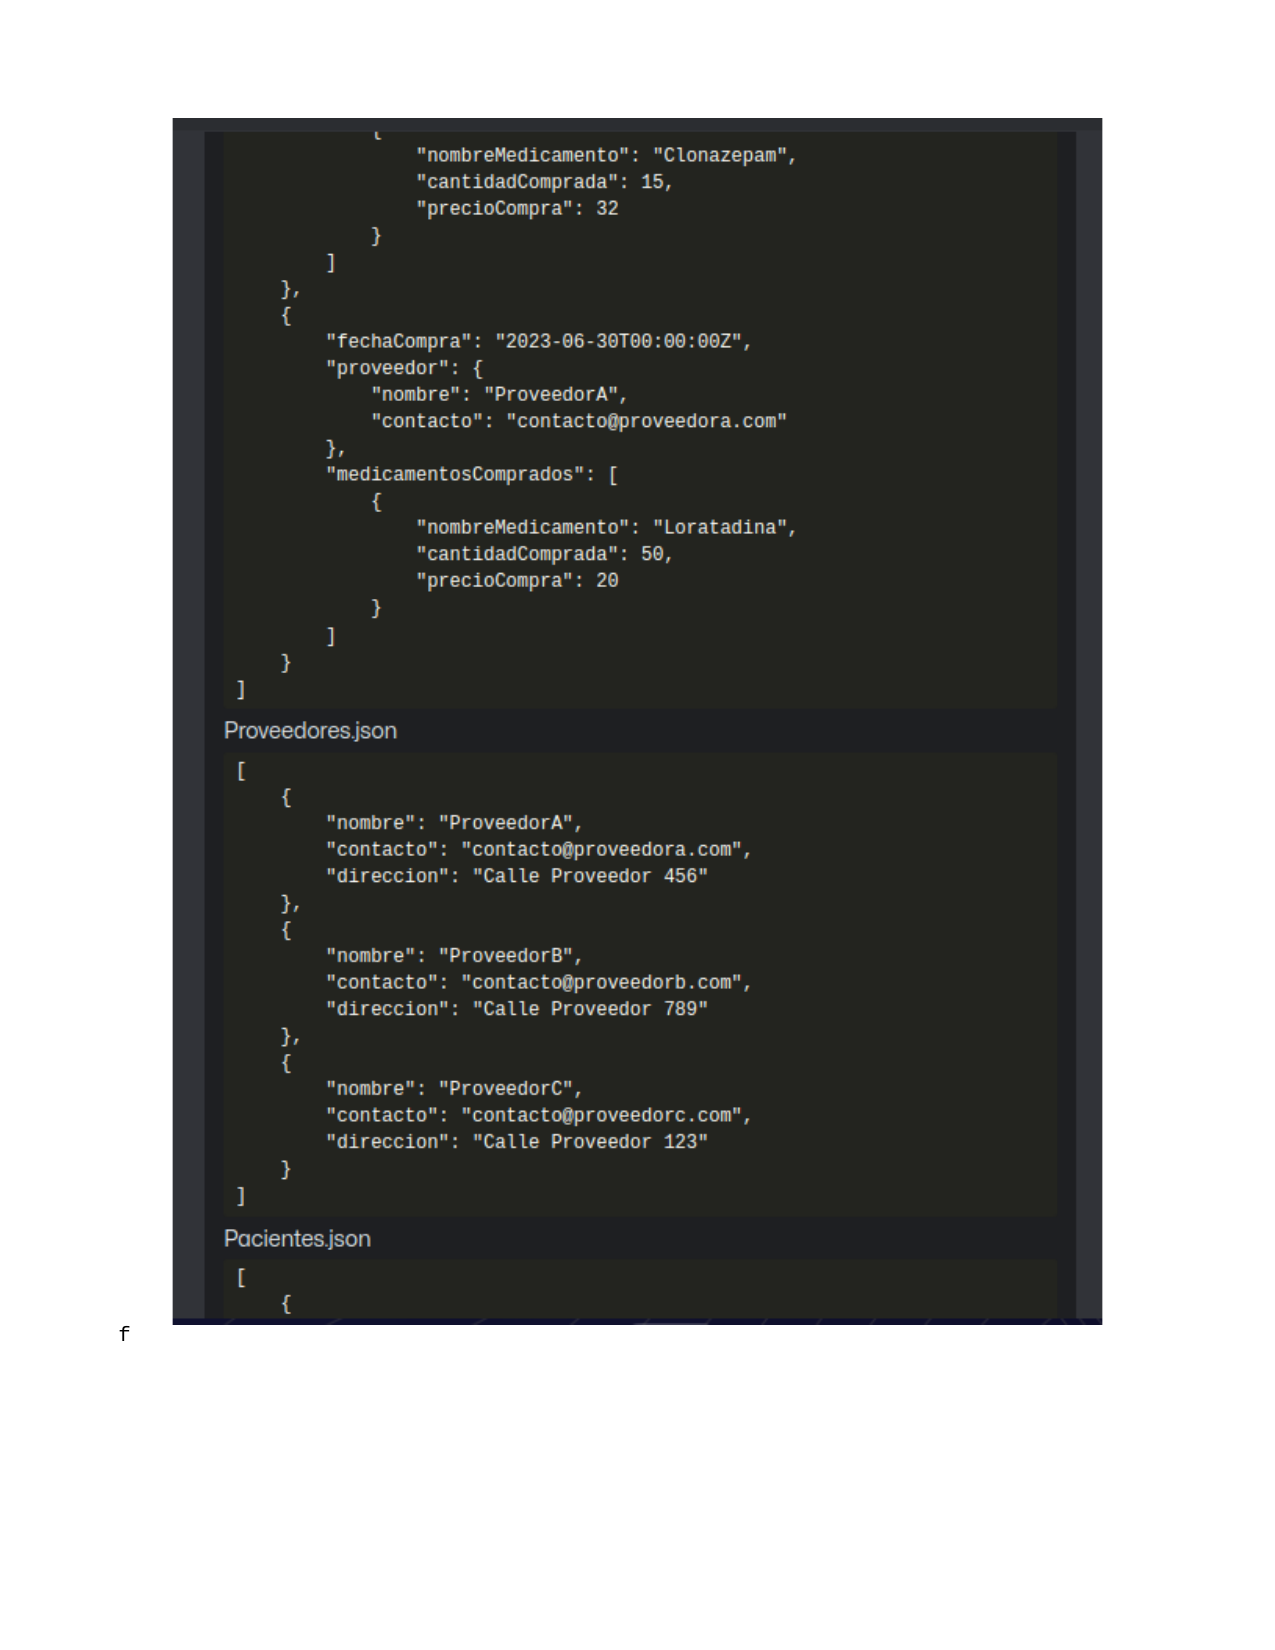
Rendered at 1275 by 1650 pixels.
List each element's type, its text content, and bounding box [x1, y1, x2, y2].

text f [118, 118, 1157, 1348]
picture [172, 118, 1103, 1325]
